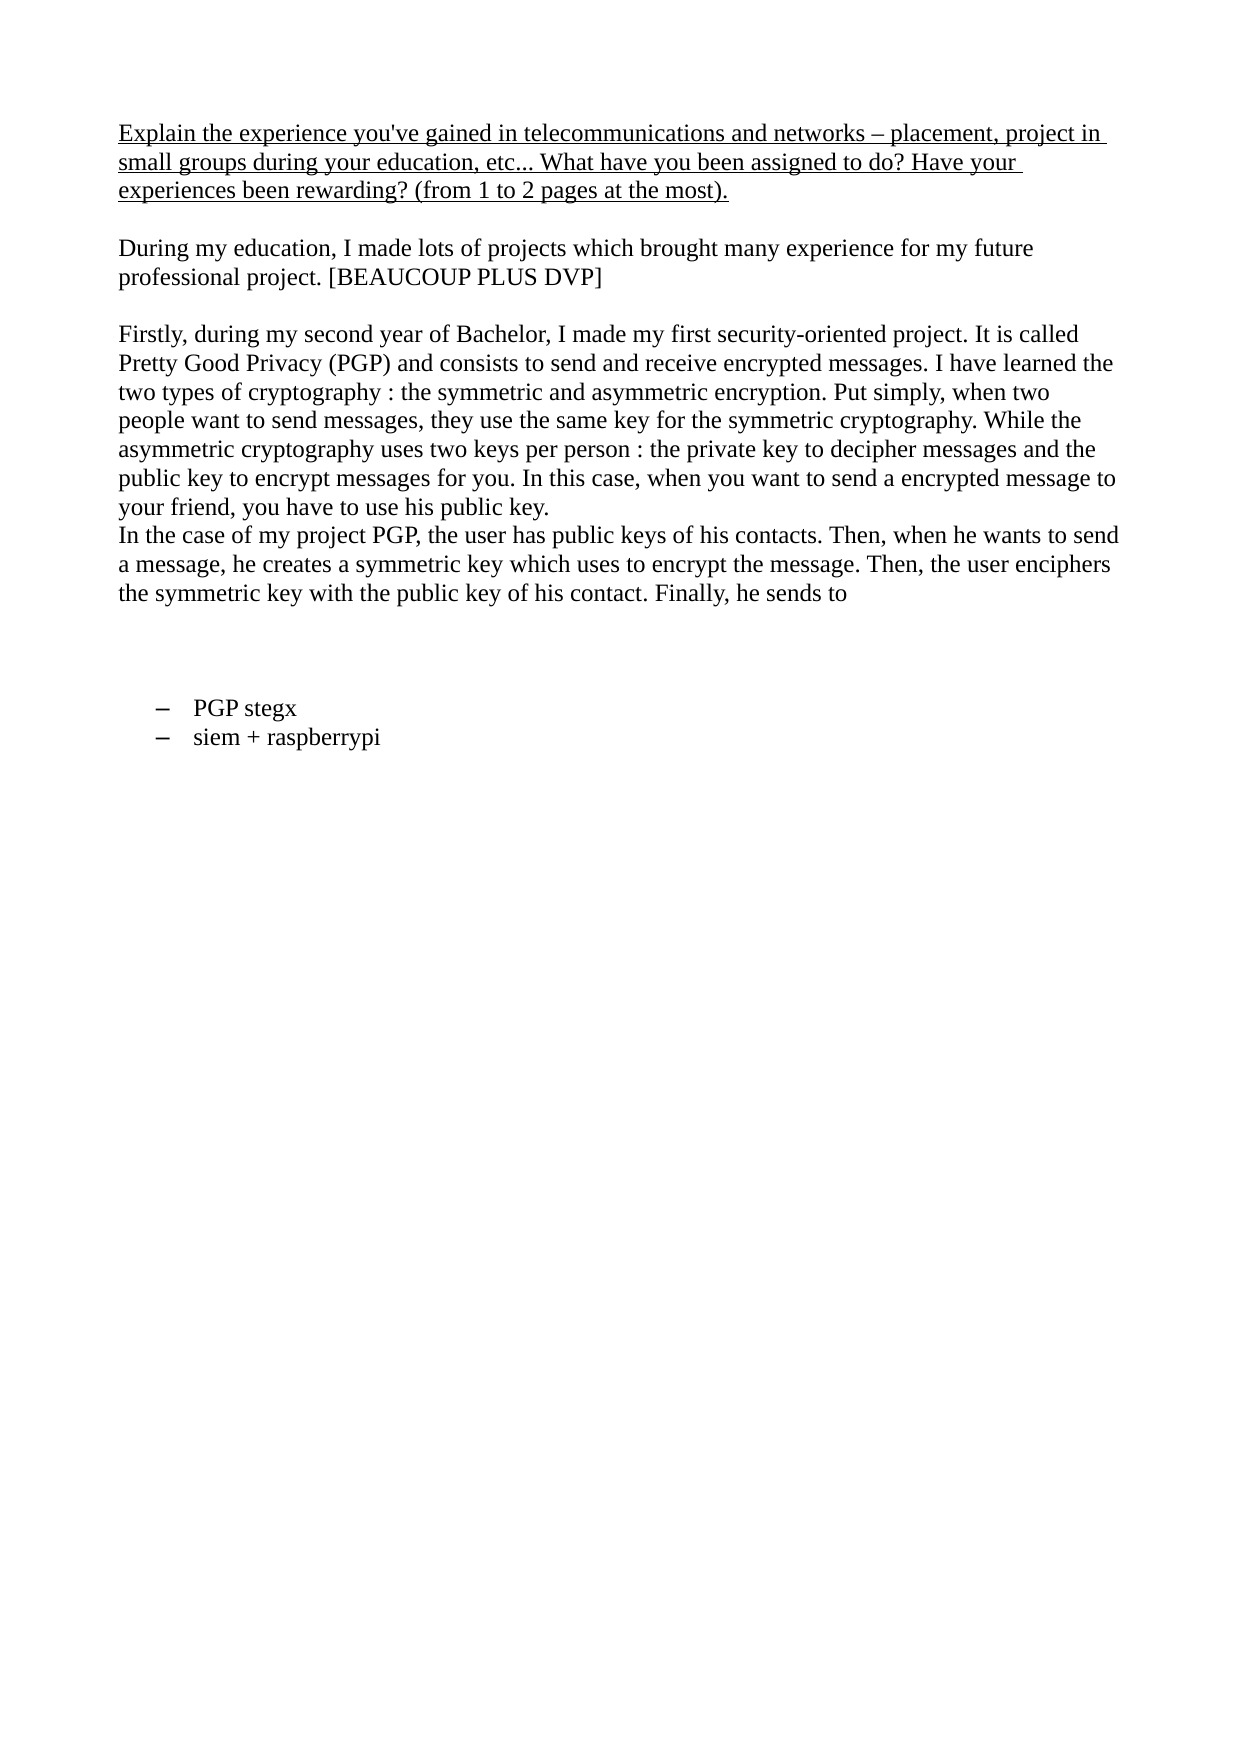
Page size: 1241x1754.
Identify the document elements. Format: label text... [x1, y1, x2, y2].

text During my education, I made lots of projects which brought many experience for my future professional project. [BEAUCOUP PLUS DVP] [118, 233, 1122, 291]
list siem + raspberrypi [156, 722, 1122, 751]
list PGP stegx [156, 693, 1122, 722]
text In the case of my project PGP, the user has public keys of his contacts. Then, when he wants to send a message, he creates a symmetric key which uses to encrypt the message. Then, the user enciphers the symmetric key with the public key of his contact. Finally, he sends to [118, 521, 1122, 607]
text Explain the experience you've gained in telecommunications and networks – placement, project in small groups during your education, etc... What have you been assigned to do? Have your experiences been rewarding? (from 1 to 2 pages at the most). [118, 118, 1122, 204]
text Firstly, during my second year of Bachelor, I made my first security-oriented project. It is called Pretty Good Privacy (PGP) and consists to send and receive encrypted messages. I have learned the two types of cryptography : the symmetric and asymmetric encryption. Put simply, when two people want to send messages, they use the same key for the symmetric cryptography. While the asymmetric cryptography uses two keys per person : the private key to decipher messages and the public key to encrypt messages for you. In this case, when you want to send a encrypted message to your friend, you have to use his public key. [118, 319, 1122, 521]
